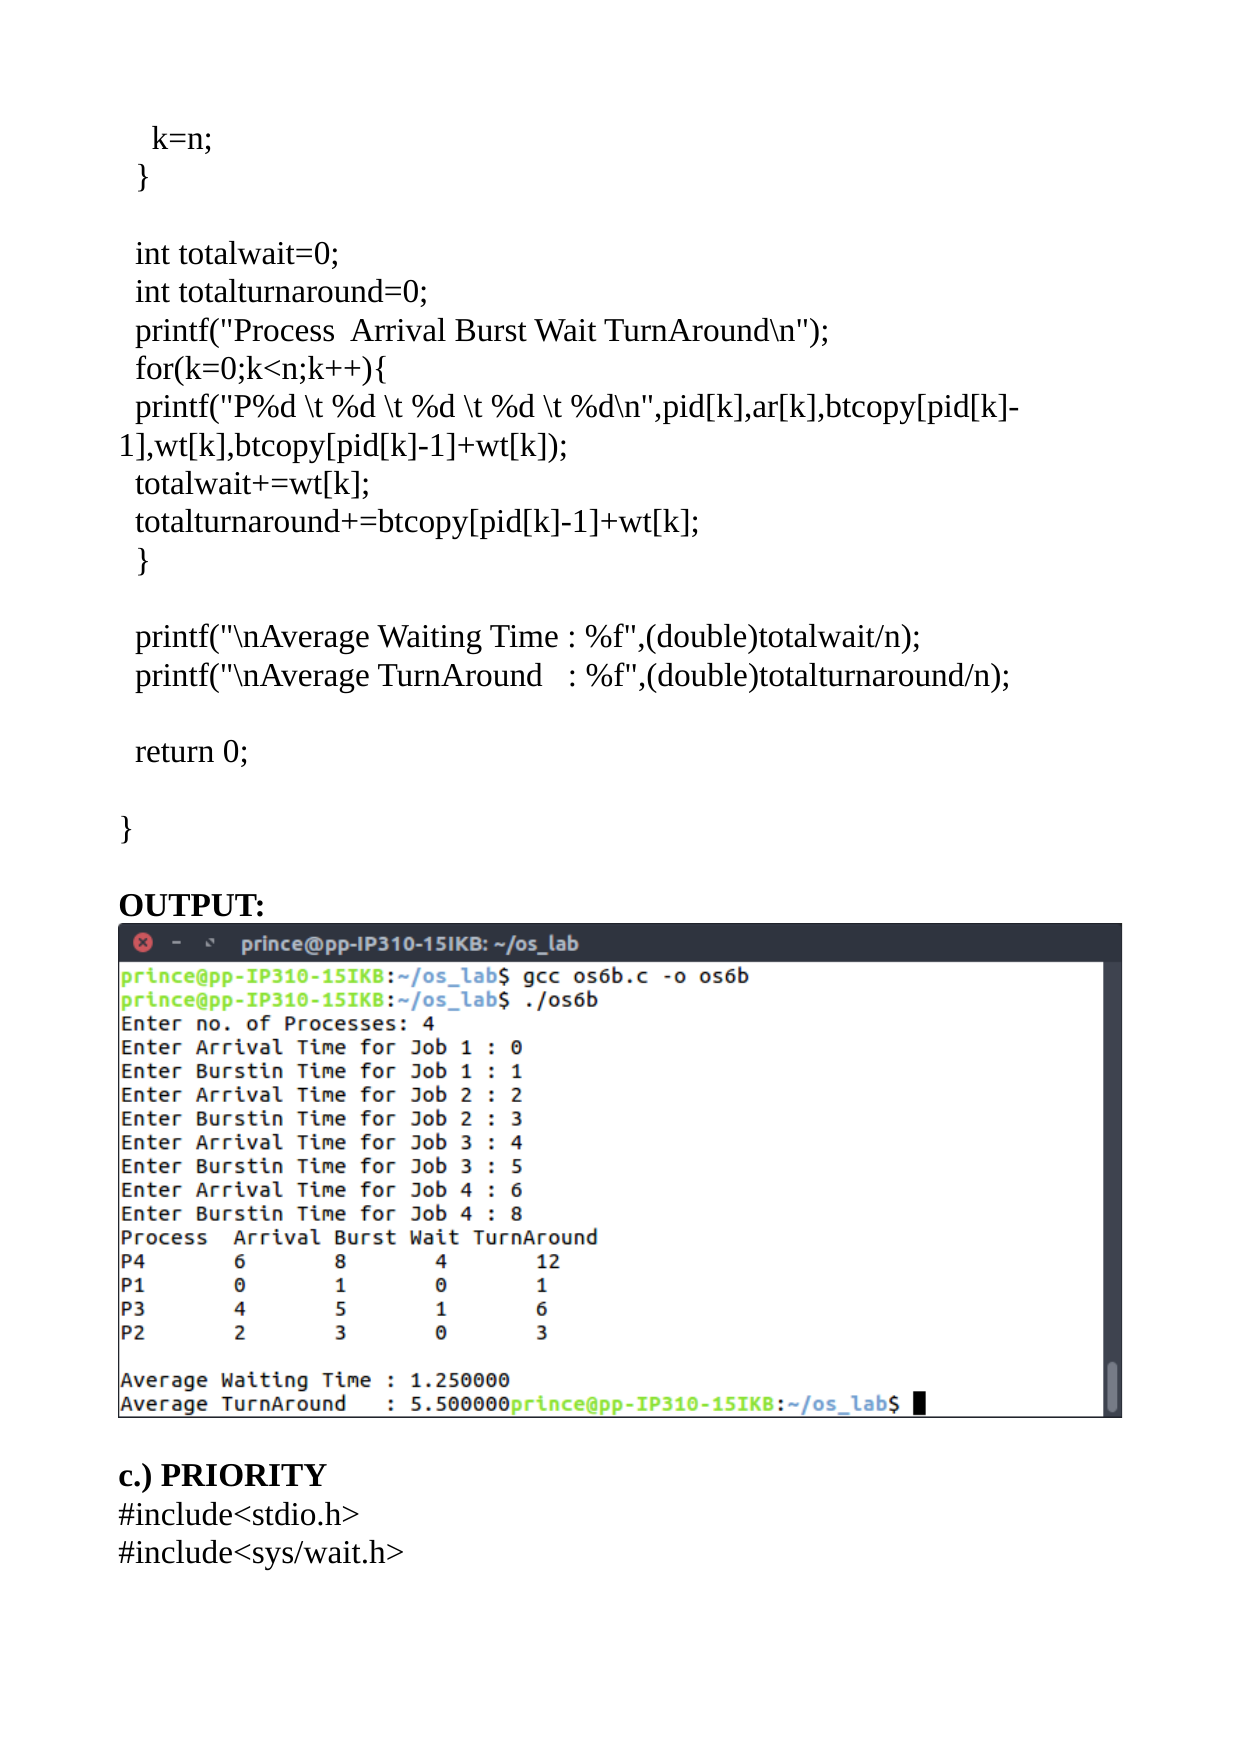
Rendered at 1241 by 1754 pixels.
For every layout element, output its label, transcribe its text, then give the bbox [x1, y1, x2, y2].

text printf("P%d \t %d \t %d \t %d \t %d\n",pid[k],ar[k],btcopy[pid[k]-1],wt[k],btcopy[pid[k]-1]+wt[k]); [118, 386, 1122, 463]
text k=n; [118, 118, 1122, 156]
text printf("Process Arrival Burst Wait TurnAround\n"); [118, 310, 1122, 348]
text totalturnaround+=btcopy[pid[k]-1]+wt[k]; [118, 501, 1122, 540]
text printf("\nAverage Waiting Time : %f",(double)totalwait/n); [118, 616, 1122, 655]
text #include<stdio.h> [118, 1494, 1122, 1532]
text OUTPUT: [118, 885, 1122, 923]
text totalwait+=wt[k]; [118, 463, 1122, 501]
text printf("\nAverage TurnAround : %f",(double)totalturnaround/n); [118, 655, 1122, 693]
picture [118, 923, 1123, 1418]
text int totalturnaround=0; [118, 271, 1122, 310]
text } [118, 808, 1122, 846]
text for(k=0;k<n;k++){ [118, 348, 1122, 386]
text } [118, 156, 1122, 195]
text #include<sys/wait.h> [118, 1532, 1122, 1571]
text c.) PRIORITY [118, 1456, 1122, 1494]
text return 0; [118, 731, 1122, 770]
text } [118, 540, 1122, 578]
text int totalwait=0; [118, 233, 1122, 271]
